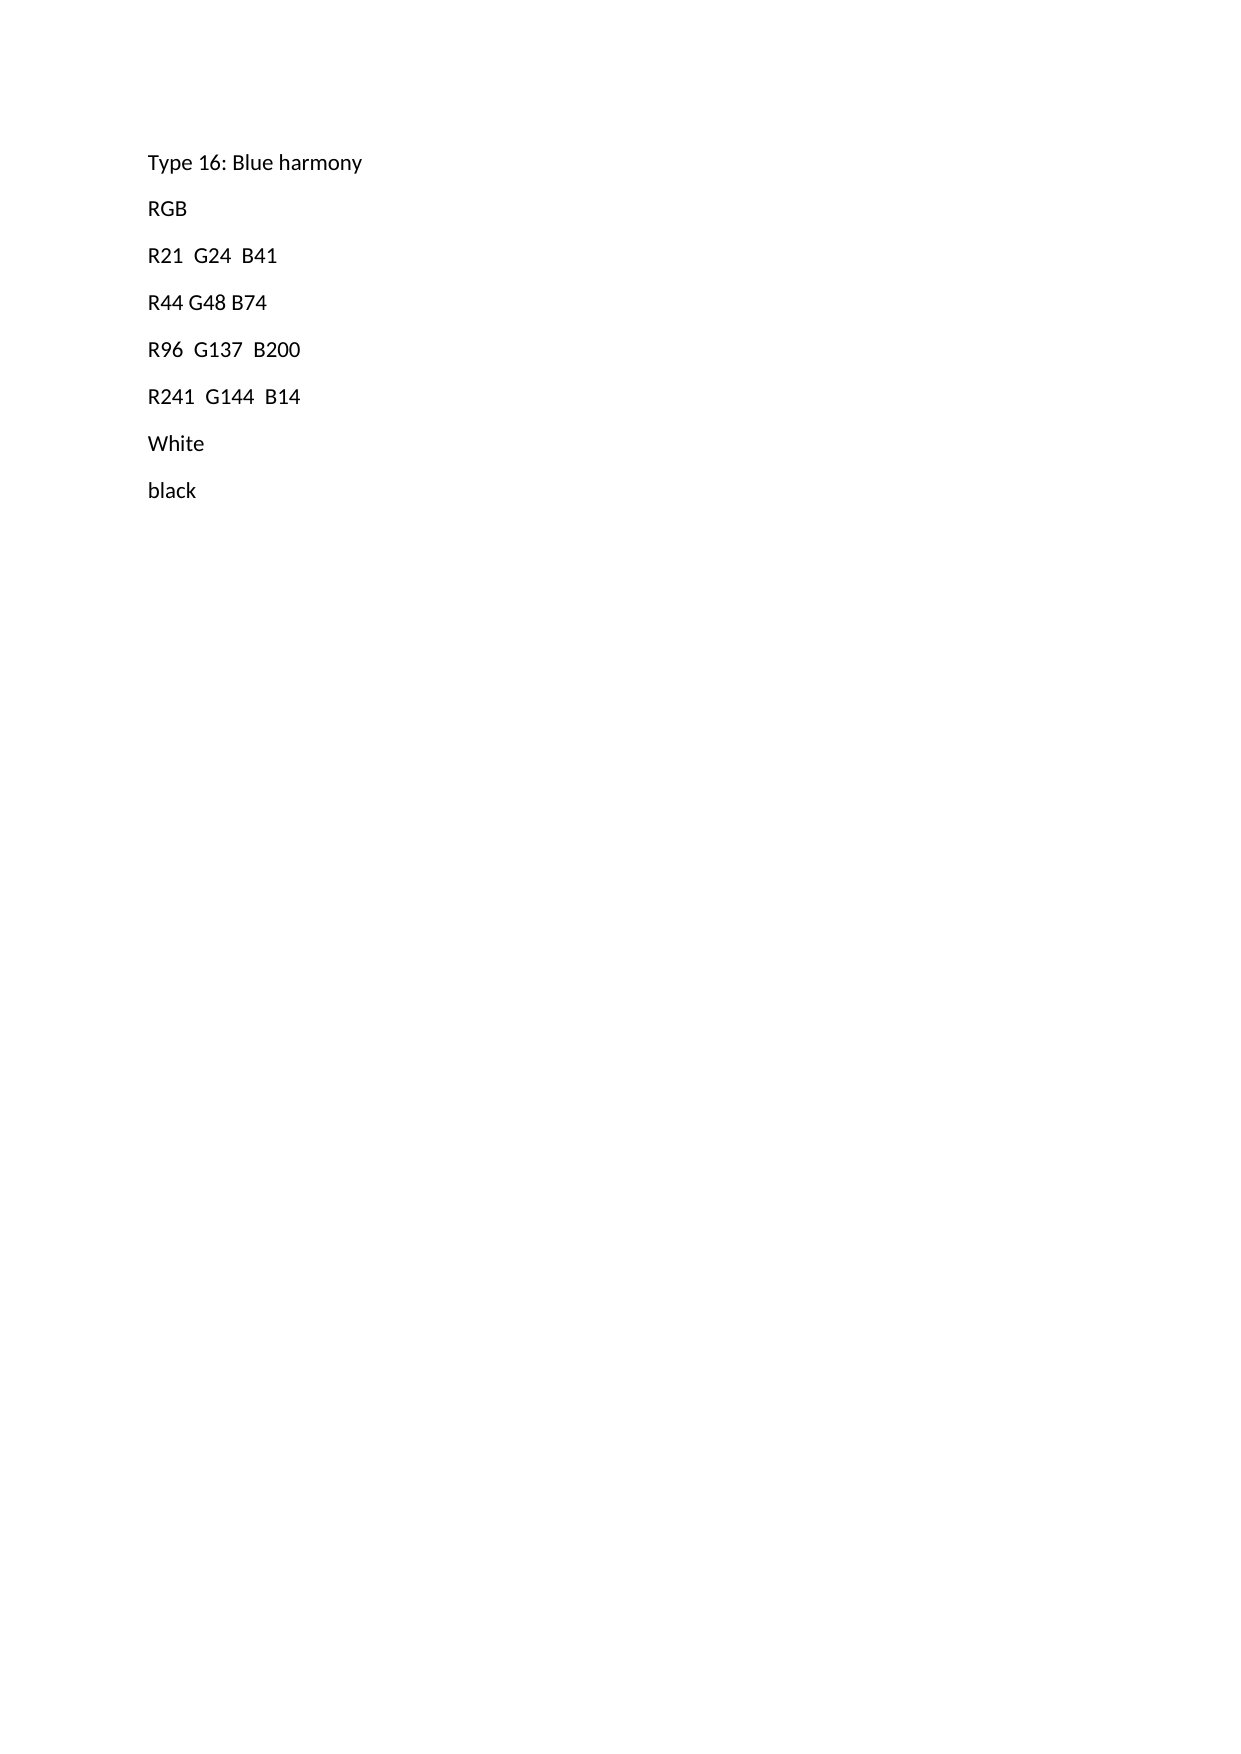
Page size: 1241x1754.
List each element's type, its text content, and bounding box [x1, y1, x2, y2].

text R241 G144 B14 [148, 382, 1093, 410]
text R21 G24 B41 [148, 241, 1093, 269]
text R96 G137 B200 [148, 335, 1093, 363]
text White [148, 429, 1093, 457]
text RGB [148, 194, 1093, 222]
text black [148, 476, 1093, 504]
text R44 G48 B74 [148, 288, 1093, 316]
text Type 16: Blue harmony [148, 148, 1093, 176]
